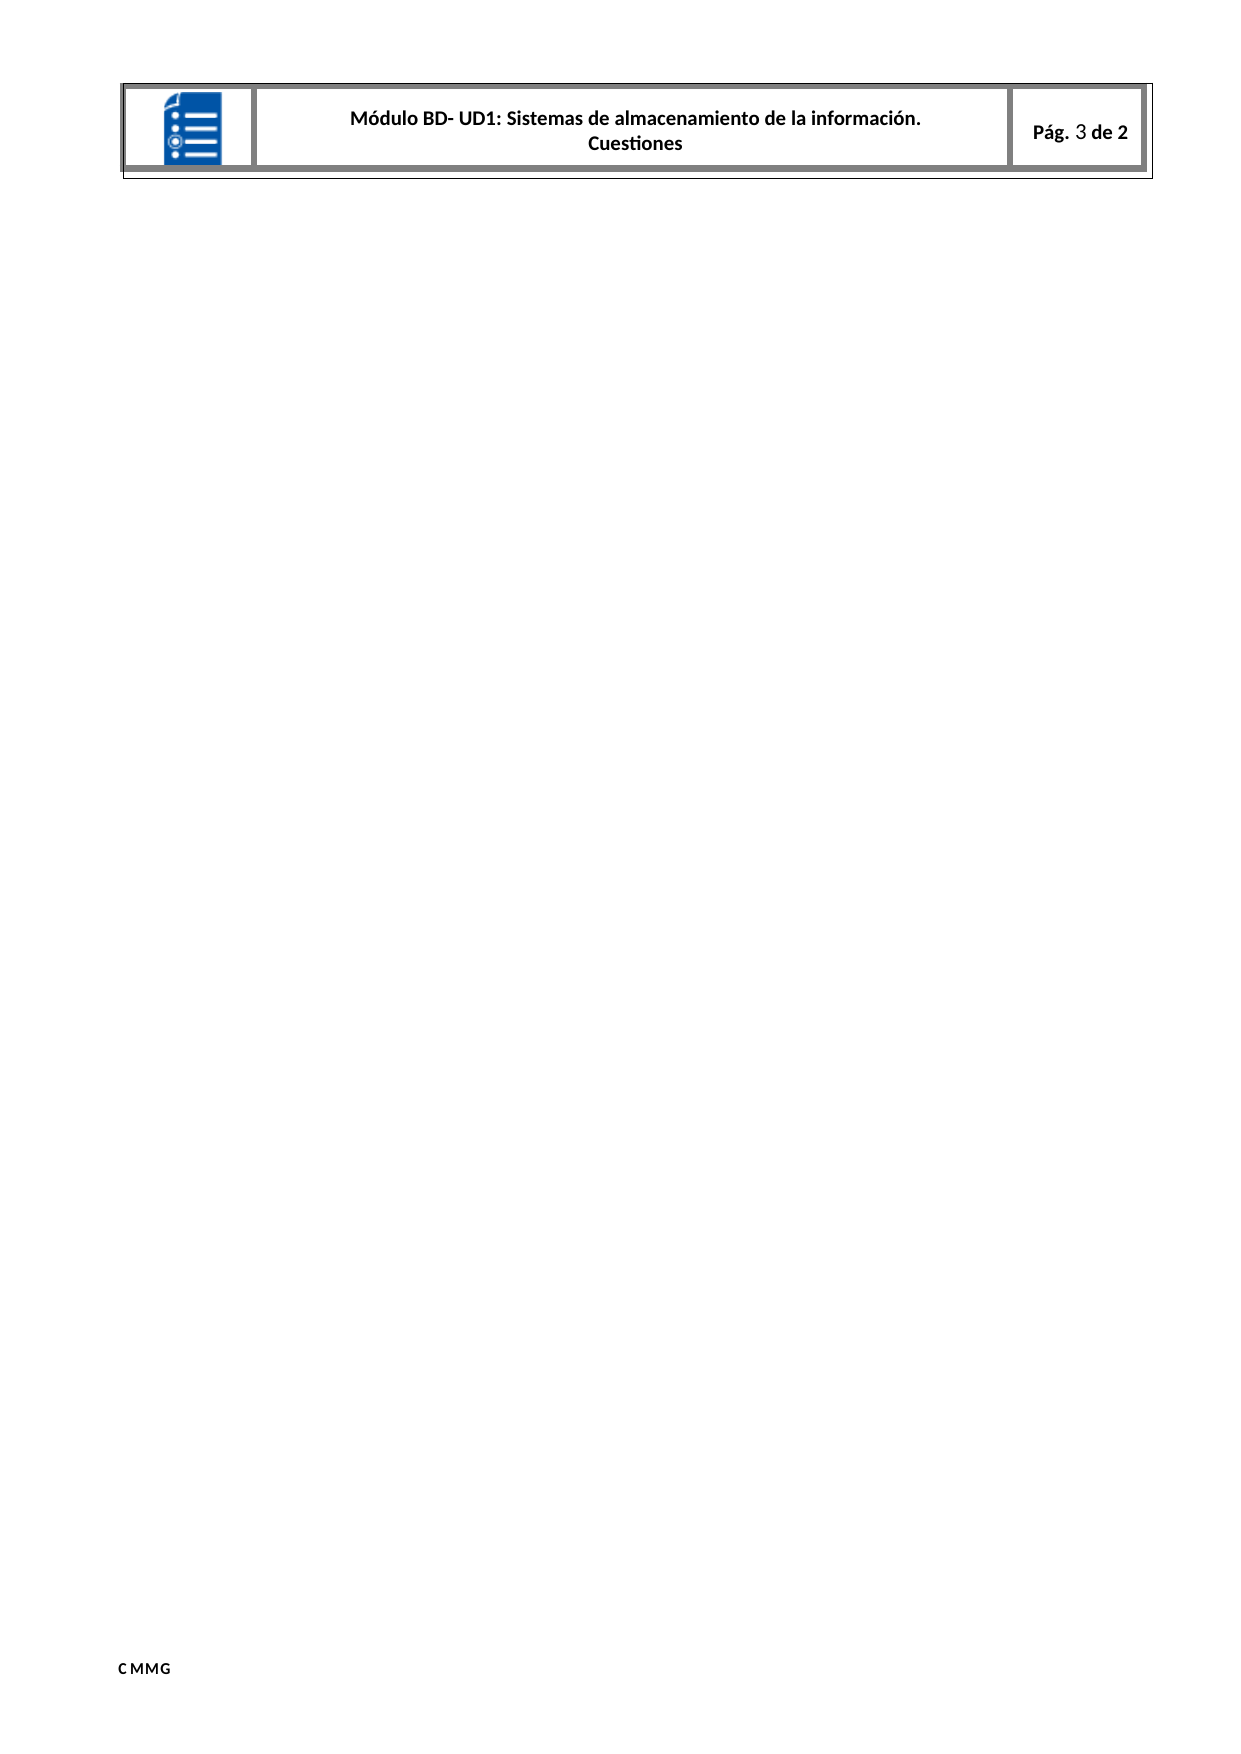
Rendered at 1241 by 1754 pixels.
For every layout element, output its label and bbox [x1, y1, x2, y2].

picture [163, 92, 223, 165]
